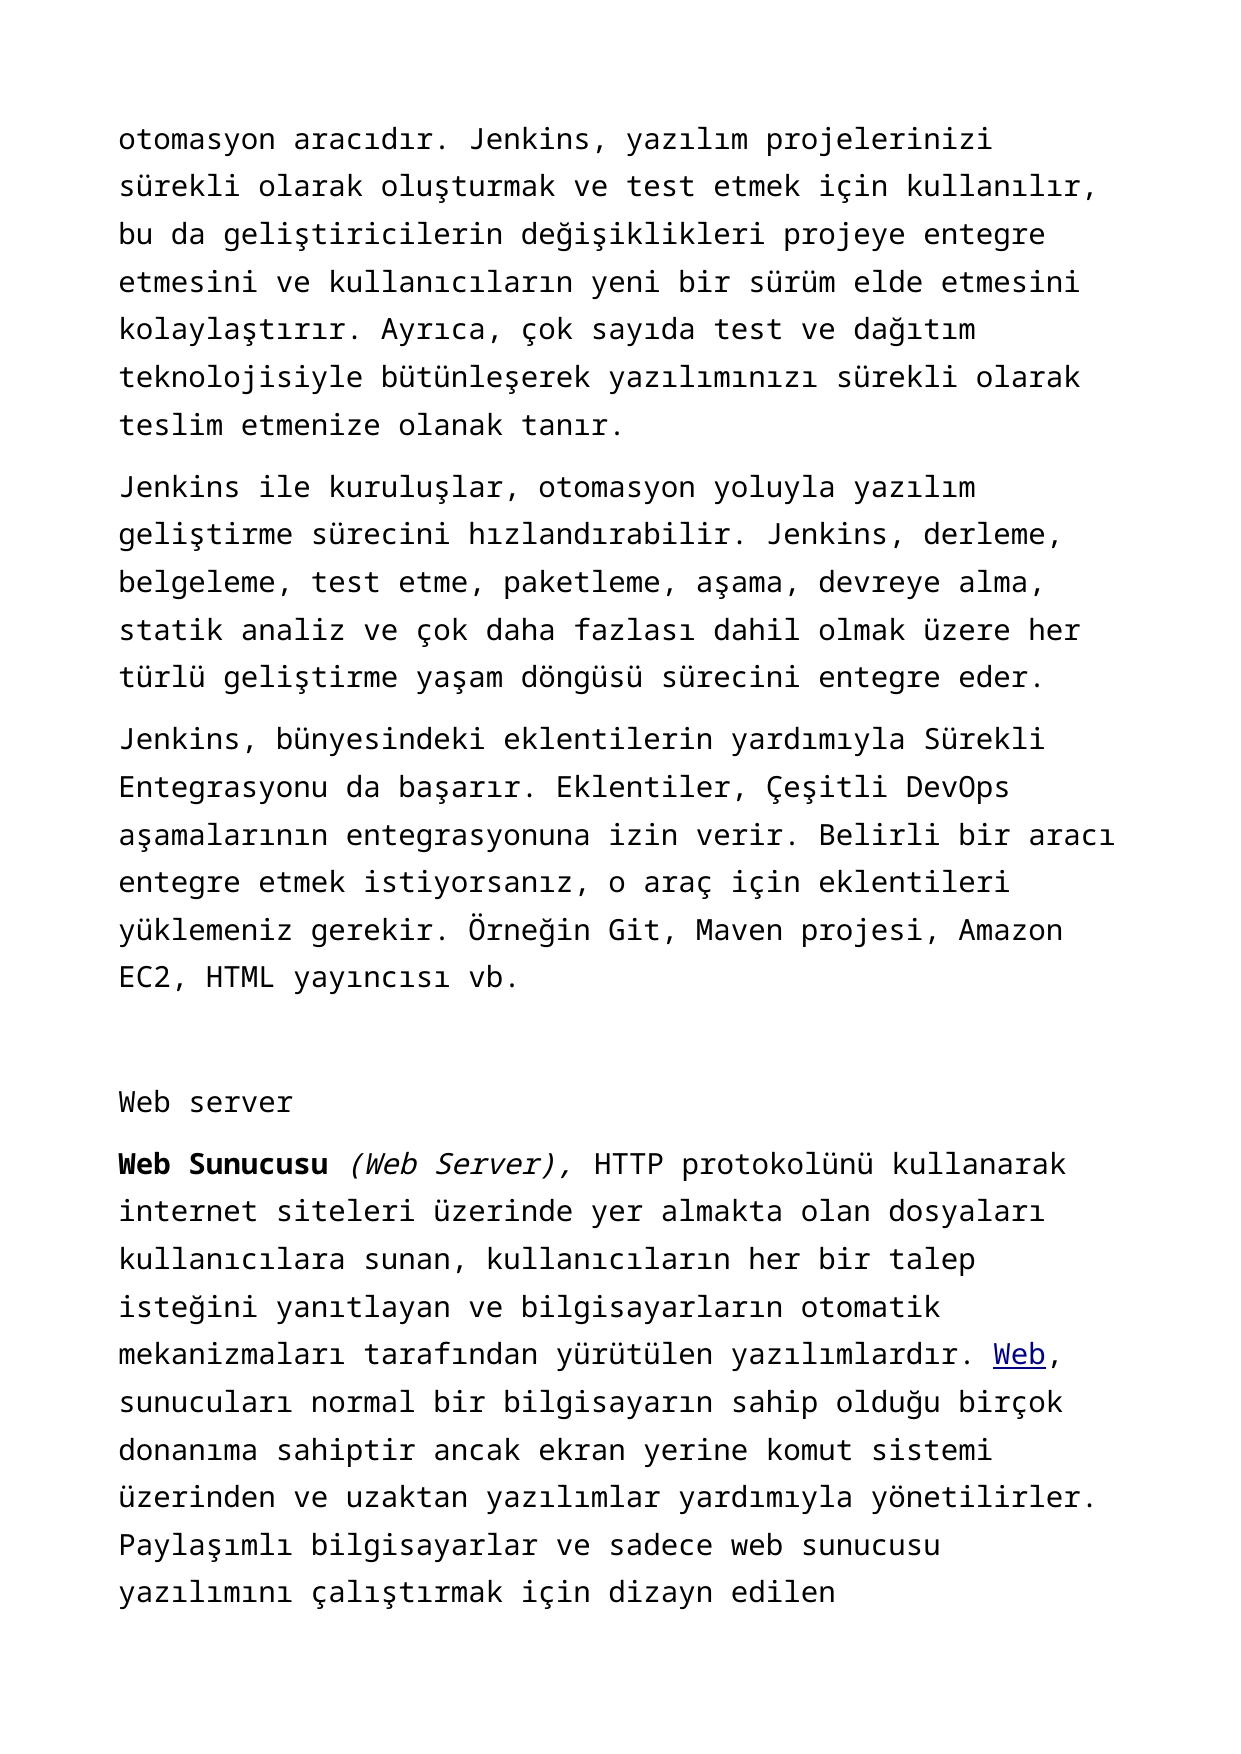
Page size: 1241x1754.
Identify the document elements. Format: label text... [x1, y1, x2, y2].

text Web Sunucusu (Web Server), HTTP protokolünü kullanarak internet siteleri üzerinde yer almakta olan dosyaları kullanıcılara sunan, kullanıcıların her bir talep isteğini yanıtlayan ve bilgisayarların otomatik mekanizmaları tarafından yürütülen yazılımlardır. Web, sunucuları normal bir bilgisayarın sahip olduğu birçok donanıma sahiptir ancak ekran yerine komut sistemi üzerinden ve uzaktan yazılımlar yardımıyla yönetilirler. Paylaşımlı bilgisayarlar ve sadece web sunucusu yazılımını çalıştırmak için dizayn edilen [118, 1143, 1122, 1611]
text Jenkins, bünyesindeki eklentilerin yardımıyla Sürekli Entegrasyonu da başarır. Eklentiler, Çeşitli DevOps aşamalarının entegrasyonuna izin verir. Belirli bir aracı entegre etmek istiyorsanız, o araç için eklentileri yüklemeniz gerekir. Örneğin Git, Maven projesi, Amazon EC2, HTML yayıncısı vb. [118, 718, 1122, 996]
text Jenkins ile kuruluşlar, otomasyon yoluyla yazılım geliştirme sürecini hızlandırabilir. Jenkins, derleme, belgeleme, test etme, paketleme, aşama, devreye alma, statik analiz ve çok daha fazlası dahil olmak üzere her türlü geliştirme yaşam döngüsü sürecini entegre eder. [118, 466, 1122, 696]
text Web server [118, 1081, 1122, 1121]
text otomasyon aracıdır. Jenkins, yazılım projelerinizi sürekli olarak oluşturmak ve test etmek için kullanılır, bu da geliştiricilerin değişiklikleri projeye entegre etmesini ve kullanıcıların yeni bir sürüm elde etmesini kolaylaştırır. Ayrıca, çok sayıda test ve dağıtım teknolojisiyle bütünleşerek yazılımınızı sürekli olarak teslim etmenize olanak tanır. [118, 118, 1122, 443]
